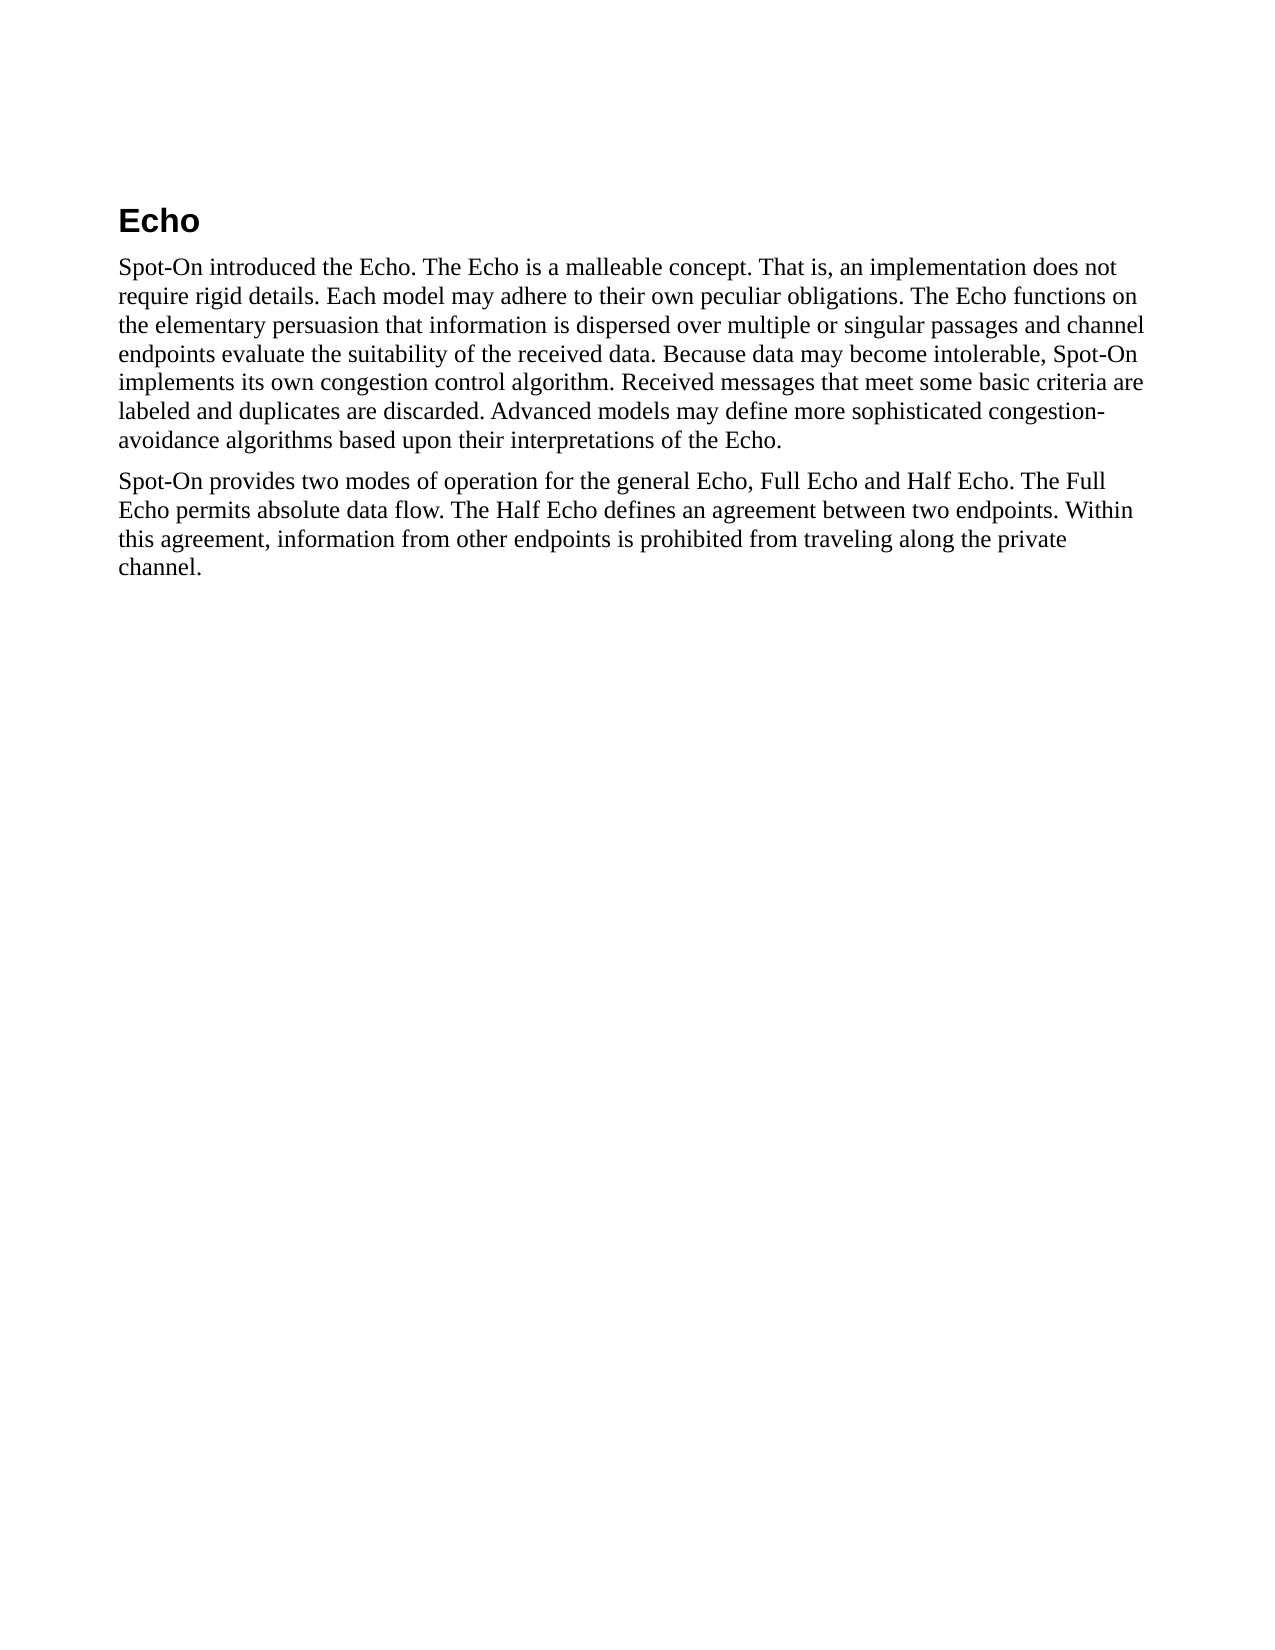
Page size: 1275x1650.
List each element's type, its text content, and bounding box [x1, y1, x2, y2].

text Spot-On provides two modes of operation for the general Echo, Full Echo and Half Echo. The Full Echo permits absolute data flow. The Half Echo defines an agreement between two endpoints. Within this agreement, information from other endpoints is prohibited from traveling along the private channel. [118, 466, 1157, 581]
text Spot-On introduced the Echo. The Echo is a malleable concept. That is, an implementation does not require rigid details. Each model may adhere to their own peculiar obligations. The Echo functions on the elementary persuasion that information is dispersed over multiple or singular passages and channel endpoints evaluate the suitability of the received data. Because data may become intolerable, Spot-On implements its own congestion control algorithm. Received messages that meet some basic criteria are labeled and duplicates are discarded. Advanced models may define more sophisticated congestion-avoidance algorithms based upon their interpretations of the Echo. [118, 252, 1157, 454]
subtitle Echo [118, 201, 1157, 240]
